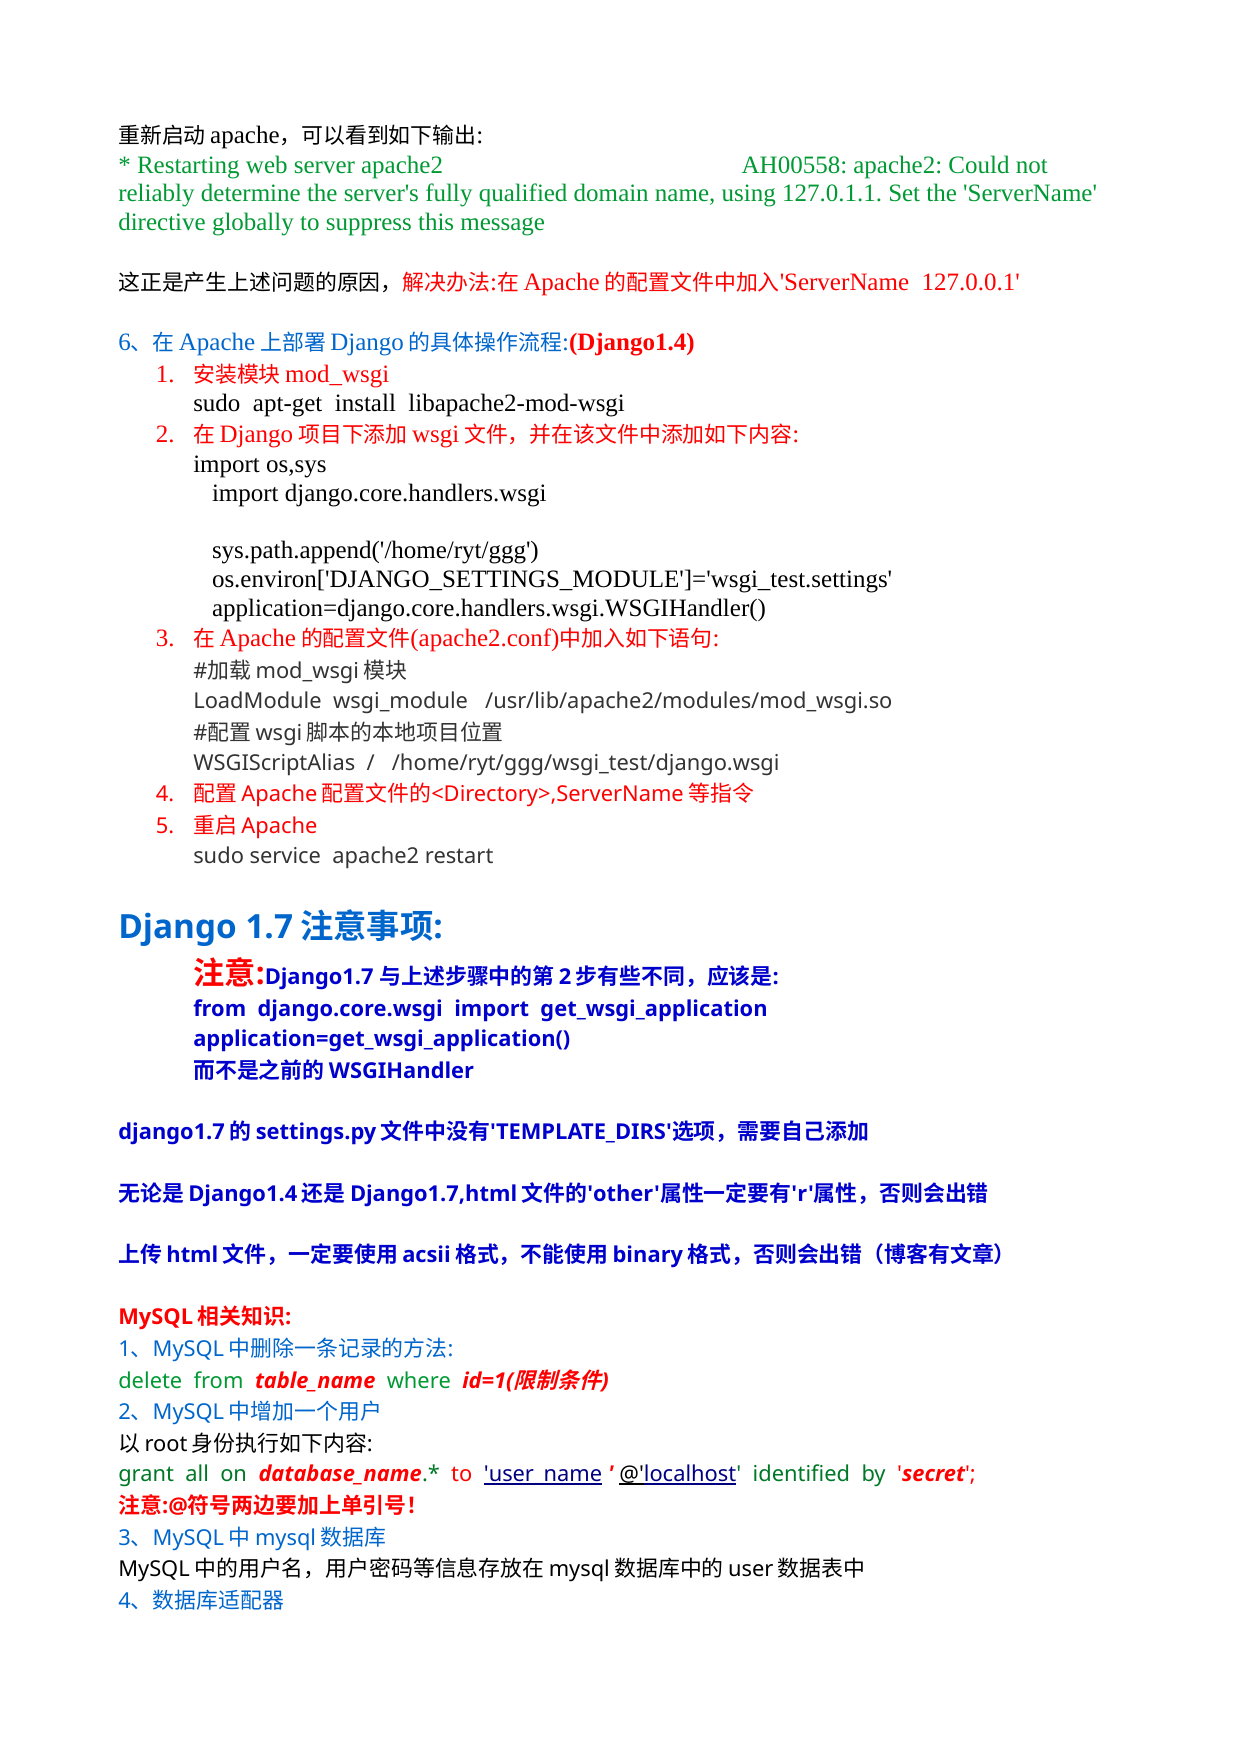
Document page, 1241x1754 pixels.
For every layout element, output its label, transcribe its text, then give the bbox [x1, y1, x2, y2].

list 安装模块mod_wsgi [156, 357, 1122, 388]
text django1.7的settings.py文件中没有'TEMPLATE_DIRS'选项，需要自己添加 [118, 1114, 1122, 1146]
list WSGIScriptAlias / /home/ryt/ggg/wsgi_test/django.wsgi [156, 746, 1122, 776]
text delete from table_name where id=1(限制条件) [118, 1363, 1122, 1394]
text 2、MySQL中增加一个用户 [118, 1394, 1122, 1426]
text 重新启动apache，可以看到如下输出: [118, 118, 1122, 150]
list 在Django项目下添加wsgi文件，并在该文件中添加如下内容: [156, 417, 1122, 449]
list sudo service apache2 restart [156, 840, 1122, 869]
text 注意:@符号两边要加上单引号！ [118, 1488, 1122, 1519]
text grant all on database_name.* to 'user_name ' @'localhost' identified by 'secret'; [118, 1458, 1122, 1488]
text 4、数据库适配器 [118, 1583, 1122, 1615]
text Django 1.7注意事项: [118, 899, 1122, 948]
text 这正是产生上述问题的原因，解决办法:在Apache的配置文件中加入'ServerName 127.0.0.1' [118, 265, 1122, 296]
text MySQL相关知识: [118, 1299, 1122, 1331]
list import django.core.handlers.wsgi [156, 478, 1122, 506]
list os.environ['DJANGO_SETTINGS_MODULE']='wsgi_test.settings' [156, 564, 1122, 593]
list 注意:Django1.7 与上述步骤中的第2步有些不同，应该是: [156, 948, 1122, 993]
list application=get_wsgi_application() [156, 1023, 1122, 1053]
text 无论是Django1.4还是Django1.7,html文件的'other'属性一定要有'r'属性，否则会出错 [118, 1176, 1122, 1208]
text 6、在Apache上部署Django的具体操作流程:(Django1.4) [118, 325, 1122, 357]
text MySQL中的用户名，用户密码等信息存放在mysql数据库中的user数据表中 [118, 1551, 1122, 1583]
list 在Apache的配置文件(apache2.conf)中加入如下语句: [156, 621, 1122, 653]
list 重启Apache [156, 808, 1122, 840]
list 而不是之前的WSGIHandler [156, 1053, 1122, 1084]
text 1、MySQL中删除一条记录的方法: [118, 1331, 1122, 1363]
text 以root身份执行如下内容: [118, 1426, 1122, 1458]
list sys.path.append('/home/ryt/ggg') [156, 535, 1122, 564]
list sudo apt-get install libapache2-mod-wsgi [156, 388, 1122, 417]
list 配置Apache配置文件的<Directory>,ServerName等指令 [156, 776, 1122, 808]
list application=django.core.handlers.wsgi.WSGIHandler() [156, 593, 1122, 621]
list from django.core.wsgi import get_wsgi_application [156, 993, 1122, 1023]
list #加载mod_wsgi模块 [156, 653, 1122, 685]
text 上传html文件，一定要使用acsii格式，不能使用binary格式，否则会出错（博客有文章） [118, 1237, 1122, 1269]
list LoadModule wsgi_module /usr/lib/apache2/modules/mod_wsgi.so [156, 685, 1122, 715]
list #配置wsgi脚本的本地项目位置 [156, 715, 1122, 746]
text 3、MySQL中mysql数据库 [118, 1519, 1122, 1551]
text * Restarting web server apache2 AH00558: apache2: Could not reliably determine the server's fully qualified domain name, using 127.0.1.1. Set the 'ServerName' directive globally to suppress this message [118, 150, 1122, 236]
list import os,sys [156, 449, 1122, 478]
